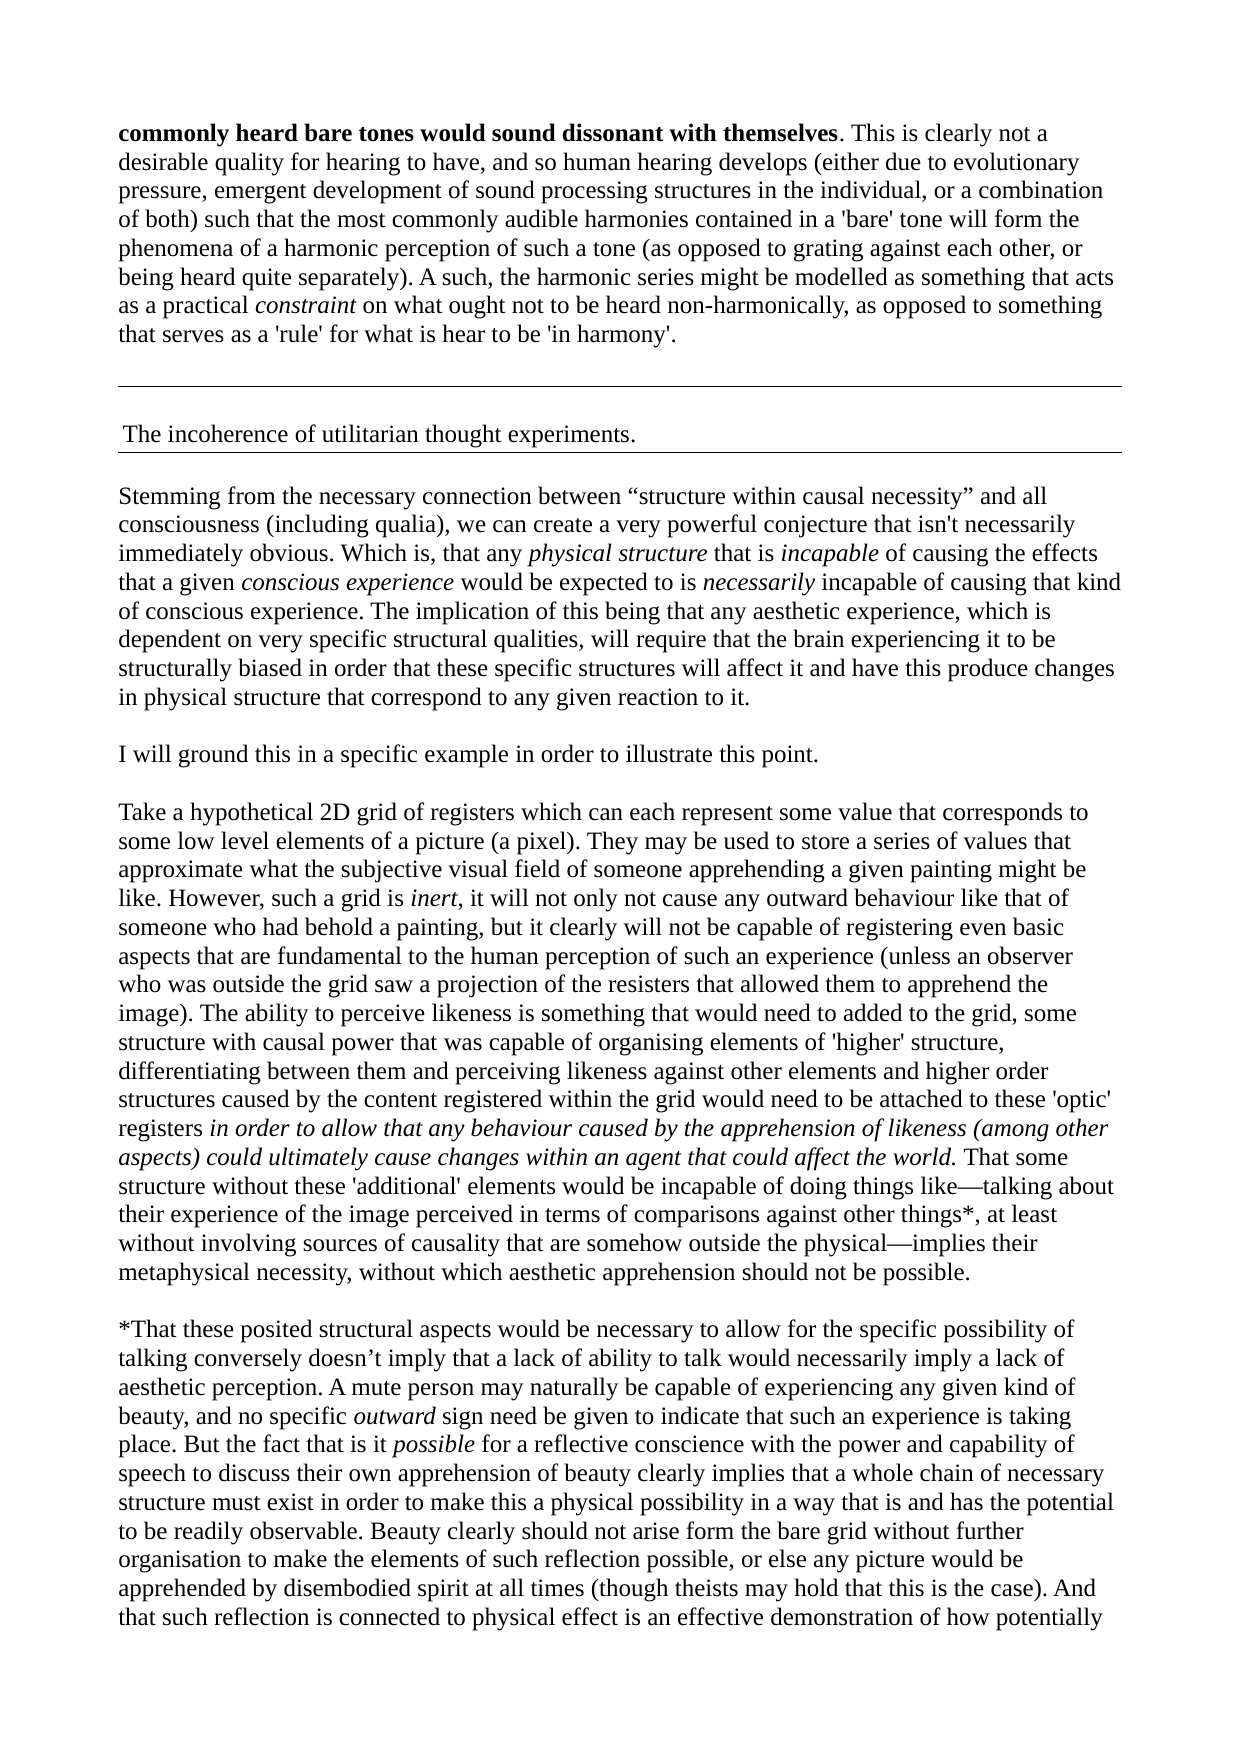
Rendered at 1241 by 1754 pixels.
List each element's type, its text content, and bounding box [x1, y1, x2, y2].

text The incoherence of utilitarian thought experiments. [118, 414, 1122, 452]
text Stemming from the necessary connection between “structure within causal necessity” and all consciousness (including qualia), we can create a very powerful conjecture that isn't necessarily immediately obvious. Which is, that any physical structure that is incapable of causing the effects that a given conscious experience would be expected to is necessarily incapable of causing that kind of conscious experience. The implication of this being that any aesthetic experience, which is dependent on very specific structural qualities, will require that the brain experiencing it to be structurally biased in order that these specific structures will affect it and have this produce changes in physical structure that correspond to any given reaction to it. [118, 481, 1122, 711]
text *That these posited structural aspects would be necessary to allow for the specific possibility of talking conversely doesn’t imply that a lack of ability to talk would necessarily imply a lack of aesthetic perception. A mute person may naturally be capable of experiencing any given kind of beauty, and no specific outward sign need be given to indicate that such an experience is taking place. But the fact that is it possible for a reflective conscience with the power and capability of speech to discuss their own apprehension of beauty clearly implies that a whole chain of necessary structure must exist in order to make this a physical possibility in a way that is and has the potential to be readily observable. Beauty clearly should not arise form the bare grid without further organisation to make the elements of such reflection possible, or else any picture would be apprehended by disembodied spirit at all times (though theists may hold that this is the case). And that such reflection is connected to physical effect is an effective demonstration of how potentially [118, 1314, 1122, 1631]
text commonly heard bare tones would sound dissonant with themselves. This is clearly not a desirable quality for hearing to have, and so human hearing develops (either due to evolutionary pressure, emergent development of sound processing structures in the individual, or a combination of both) such that the most commonly audible harmonies contained in a 'bare' tone will form the phenomena of a harmonic perception of such a tone (as opposed to grating against each other, or being heard quite separately). A such, the harmonic series might be modelled as something that acts as a practical constraint on what ought not to be heard non-harmonically, as opposed to something that serves as a 'rule' for what is hear to be 'in harmony'. [118, 118, 1122, 348]
text Take a hypothetical 2D grid of registers which can each represent some value that corresponds to some low level elements of a picture (a pixel). They may be used to store a series of values that approximate what the subjective visual field of someone apprehending a given painting might be like. However, such a grid is inert, it will not only not cause any outward behaviour like that of someone who had behold a painting, but it clearly will not be capable of registering even basic aspects that are fundamental to the human perception of such an experience (unless an observer who was outside the grid saw a projection of the resisters that allowed them to apprehend the image). The ability to perceive likeness is something that would need to added to the grid, some structure with causal power that was capable of organising elements of 'higher' structure, differentiating between them and perceiving likeness against other elements and higher order structures caused by the content registered within the grid would need to be attached to these 'optic' registers in order to allow that any behaviour caused by the apprehension of likeness (among other aspects) could ultimately cause changes within an agent that could affect the world. That some structure without these 'additional' elements would be incapable of doing things like—talking about their experience of the image perceived in terms of comparisons against other things*, at least without involving sources of causality that are somehow outside the physical—implies their metaphysical necessity, without which aesthetic apprehension should not be possible. [118, 797, 1122, 1286]
text I will ground this in a specific example in order to illustrate this point. [118, 739, 1122, 768]
